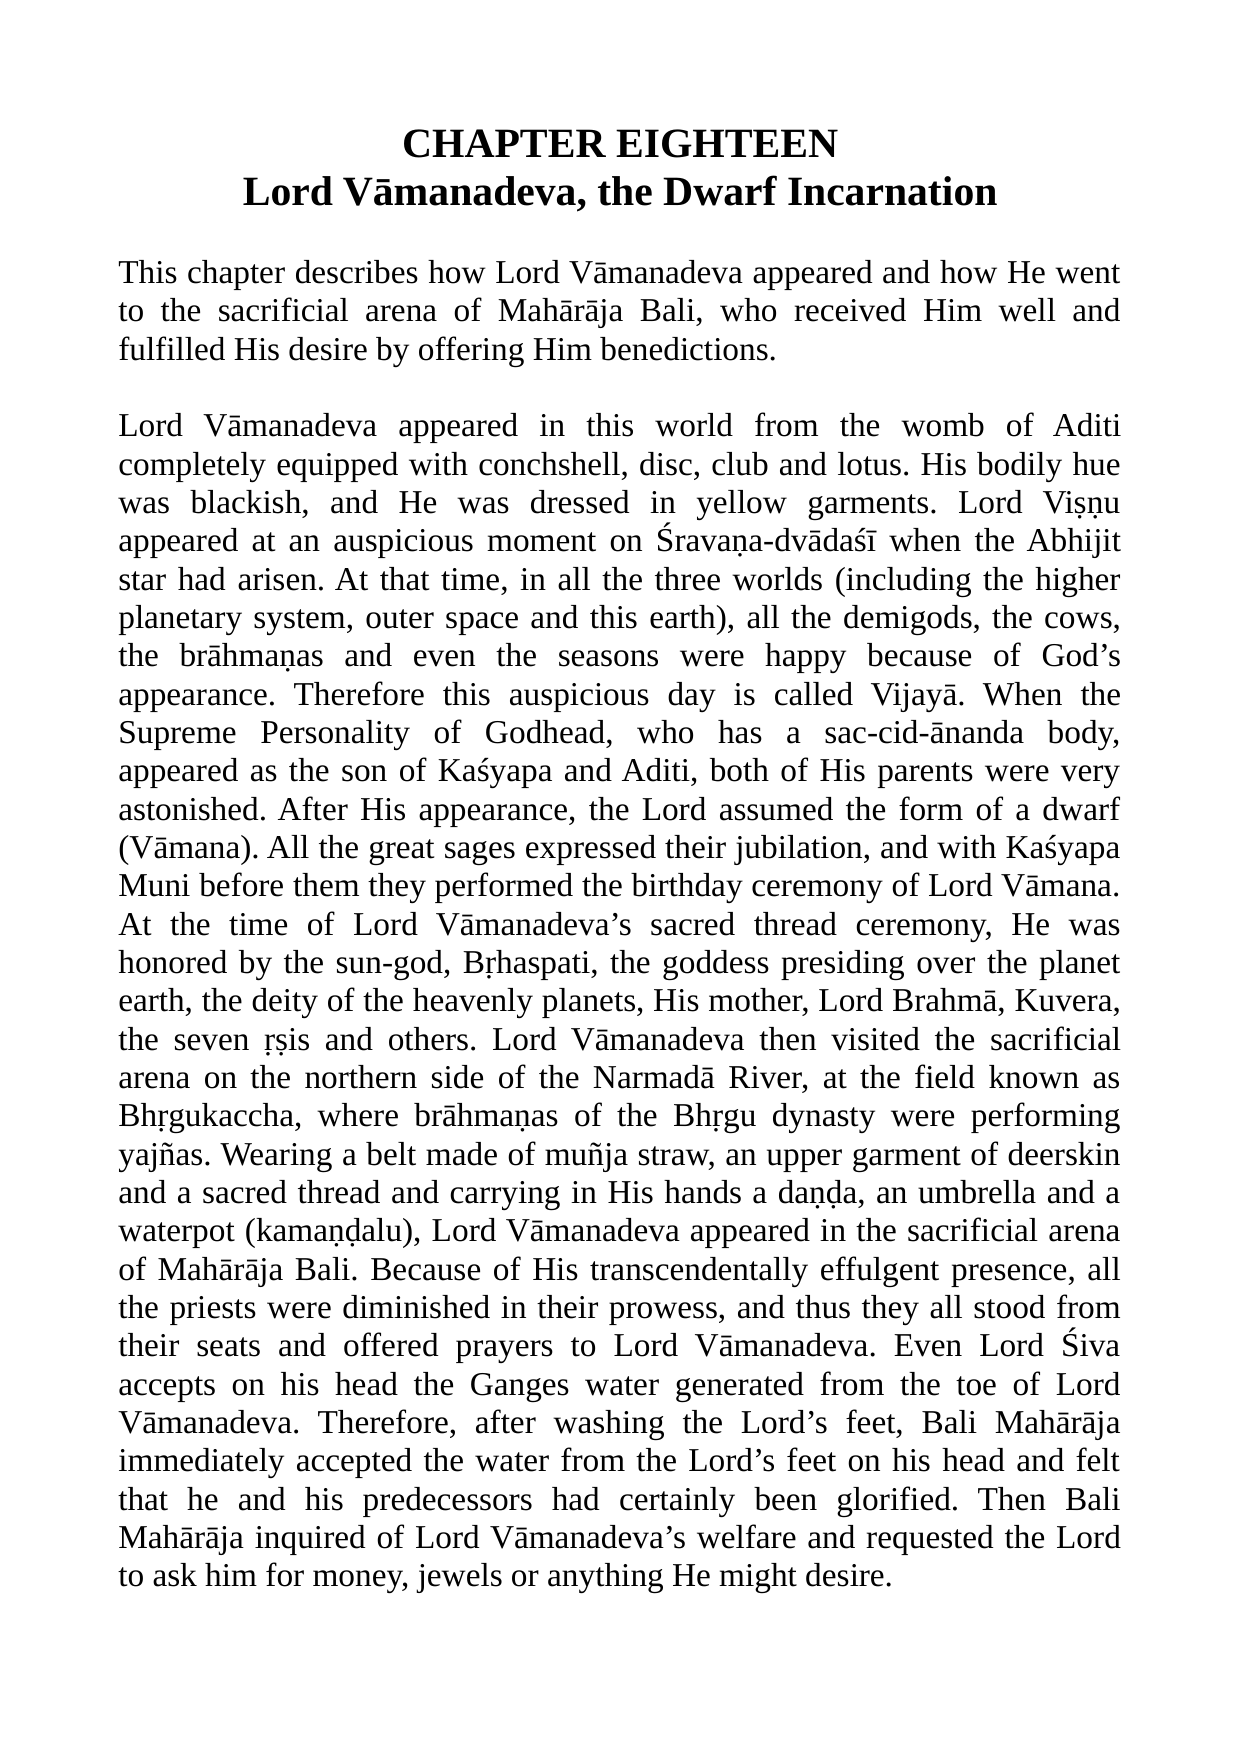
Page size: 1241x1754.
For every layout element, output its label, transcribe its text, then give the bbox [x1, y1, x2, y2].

text Lord Vāmanadeva, the Dwarf Incarnation [118, 166, 1122, 214]
text This chapter describes how Lord Vāmanadeva appeared and how He went to the sacrificial arena of Mahārāja Bali, who received Him well and fulfilled His desire by offering Him benedictions. [118, 252, 1122, 367]
text CHAPTER EIGHTEEN [118, 118, 1122, 166]
text Lord Vāmanadeva appeared in this world from the womb of Aditi completely equipped with conchshell, disc, club and lotus. His bodily hue was blackish, and He was dressed in yellow garments. Lord Viṣṇu appeared at an auspicious moment on Śravaṇa-dvādaśī when the Abhijit star had arisen. At that time, in all the three worlds (including the higher planetary system, outer space and this earth), all the demigods, the cows, the brāhmaṇas and even the seasons were happy because of God’s appearance. Therefore this auspicious day is called Vijayā. When the Supreme Personality of Godhead, who has a sac-cid-ānanda body, appeared as the son of Kaśyapa and Aditi, both of His parents were very astonished. After His appearance, the Lord assumed the form of a dwarf (Vāmana). All the great sages expressed their jubilation, and with Kaśyapa Muni before them they performed the birthday ceremony of Lord Vāmana. At the time of Lord Vāmanadeva’s sacred thread ceremony, He was honored by the sun-god, Bṛhaspati, the goddess presiding over the planet earth, the deity of the heavenly planets, His mother, Lord Brahmā, Kuvera, the seven ṛṣis and others. Lord Vāmanadeva then visited the sacrificial arena on the northern side of the Narmadā River, at the field known as Bhṛgukaccha, where brāhmaṇas of the Bhṛgu dynasty were performing yajñas. Wearing a belt made of muñja straw, an upper garment of deerskin and a sacred thread and carrying in His hands a daṇḍa, an umbrella and a waterpot (kamaṇḍalu), Lord Vāmanadeva appeared in the sacrificial arena of Mahārāja Bali. Because of His transcendentally effulgent presence, all the priests were diminished in their prowess, and thus they all stood from their seats and offered prayers to Lord Vāmanadeva. Even Lord Śiva accepts on his head the Ganges water generated from the toe of Lord Vāmanadeva. Therefore, after washing the Lord’s feet, Bali Mahārāja immediately accepted the water from the Lord’s feet on his head and felt that he and his predecessors had certainly been glorified. Then Bali Mahārāja inquired of Lord Vāmanadeva’s welfare and requested the Lord to ask him for money, jewels or anything He might desire. [118, 406, 1122, 1594]
